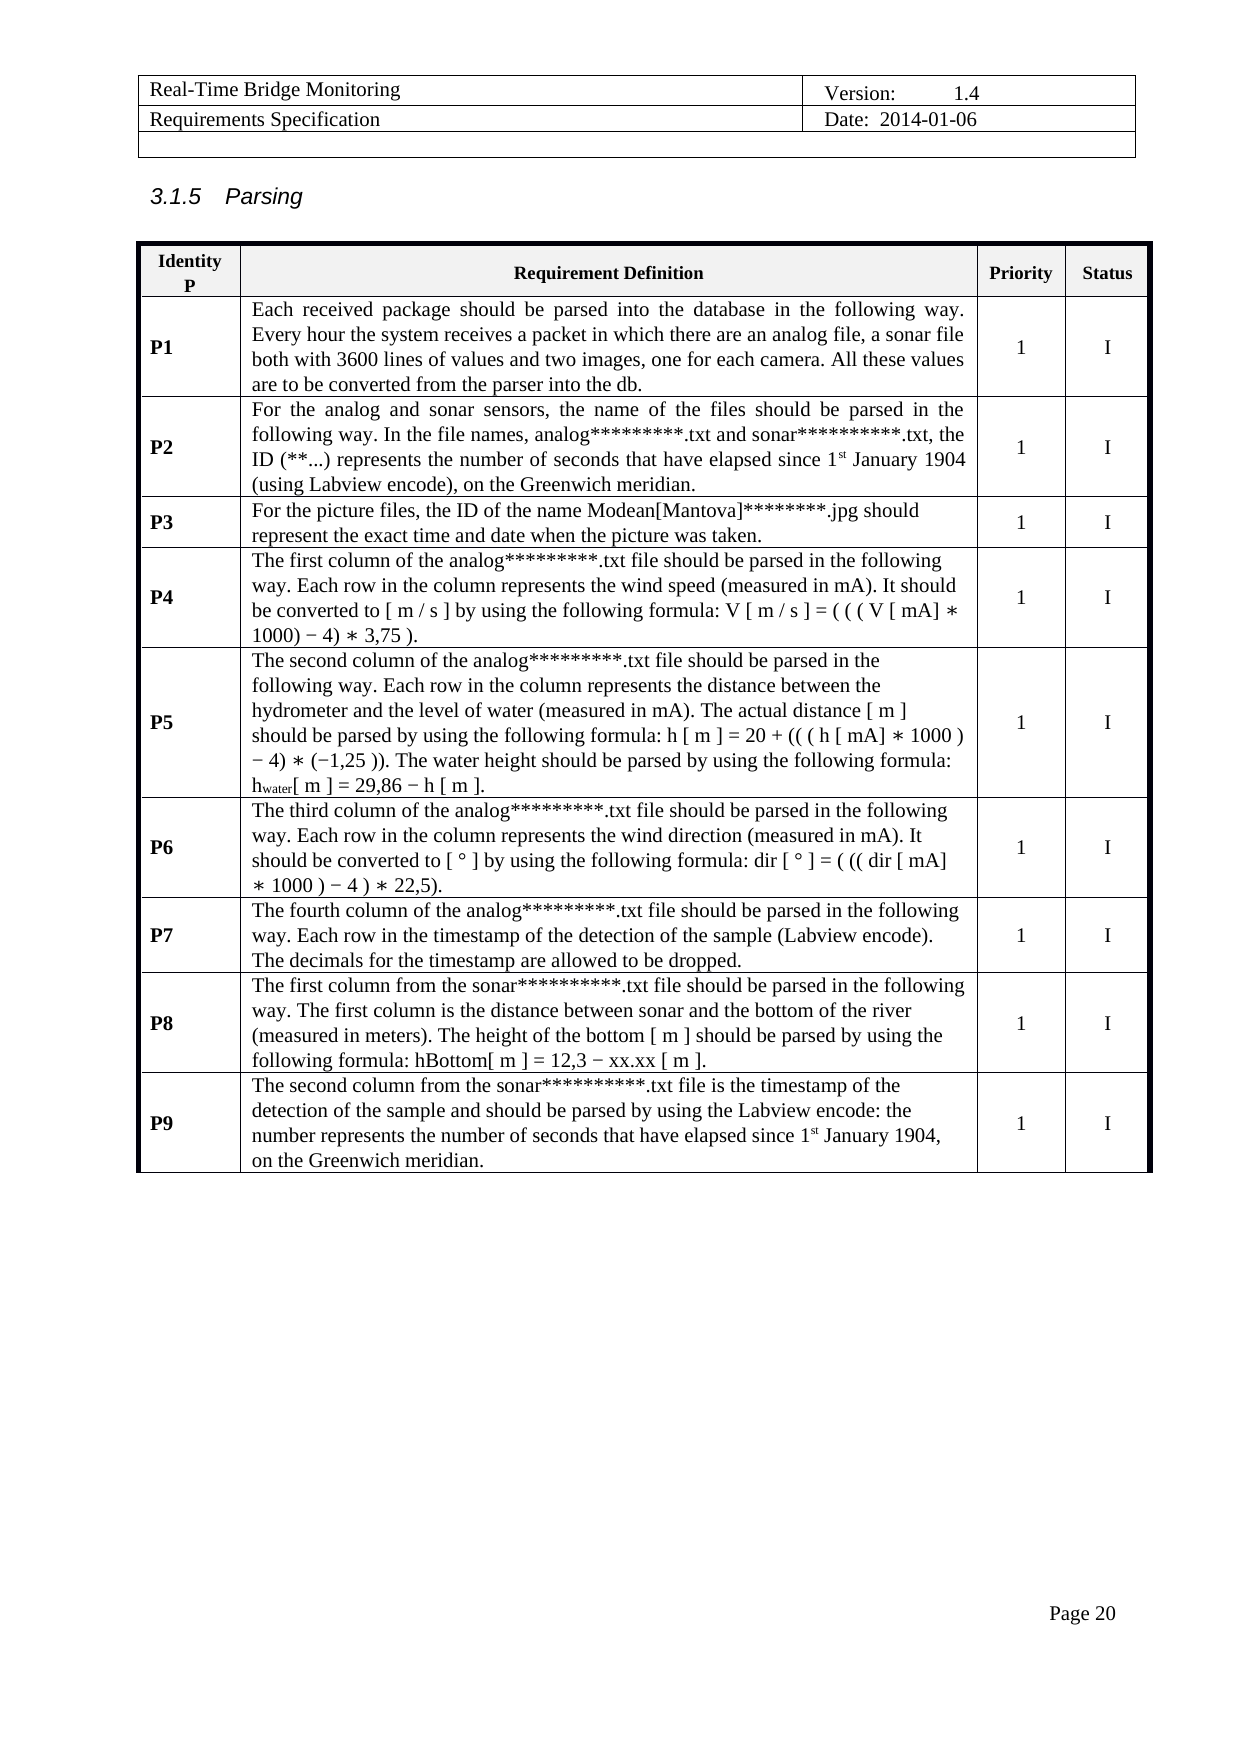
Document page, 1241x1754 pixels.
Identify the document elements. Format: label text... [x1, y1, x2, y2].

table_cell I [1066, 648, 1147, 797]
table_cell 1 [978, 973, 1065, 1072]
table_cell I [1066, 497, 1147, 547]
table_cell 1 [978, 497, 1065, 547]
table_cell The second column from the sonar**********.txt file is the timestamp of the detection of the sample and should be parsed by using the Labview encode: the number represents the number of seconds that have elapsed since 1st January 1904, on the Greenwich meridian. [241, 1073, 977, 1172]
table_cell The fourth column of the analog*********.txt file should be parsed in the following way. Each row in the timestamp of the detection of the sample (Labview encode). The decimals for the timestamp are allowed to be dropped. [241, 898, 977, 972]
table_cell I [1066, 548, 1147, 647]
table_cell P5 [141, 648, 240, 797]
table_cell P3 [141, 497, 240, 547]
table_cell P1 [141, 297, 240, 396]
table_header Priority [978, 246, 1065, 296]
table_cell P6 [141, 798, 240, 897]
table_cell The second column of the analog*********.txt file should be parsed in the following way. Each row in the column represents the distance between the hydrometer and the level of water (measured in mA). The actual distance [ m ] should be parsed by using the following formula: h [ m ] = 20 + (( ( h [ mA] ∗ 1000 ) − 4) ∗ (−1,25 )). The water height should be parsed by using the following formula: hwater[ m ] = 29,86 − h [ m ]. [241, 648, 977, 797]
table_cell The first column of the analog*********.txt file should be parsed in the following way. Each row in the column represents the wind speed (measured in mA). It should be converted to [ m / s ] by using the following formula: V [ m / s ] = ( ( ( V [ mA] ∗ 1000) − 4) ∗ 3,75 ). [241, 548, 977, 647]
table_header Identity P [141, 246, 240, 296]
table_cell For the analog and sonar sensors, the name of the files should be parsed in the following way. In the file names, analog*********.txt and sonar**********.txt, the ID (**...) represents the number of seconds that have elapsed since 1st January 1904 (using Labview encode), on the Greenwich meridian. [241, 397, 977, 496]
table_cell I [1066, 1073, 1147, 1172]
table_cell 1 [978, 648, 1065, 797]
table_cell P2 [141, 397, 240, 496]
table_cell The first column from the sonar**********.txt file should be parsed in the following way. The first column is the distance between sonar and the bottom of the river (measured in meters). The height of the bottom [ m ] should be parsed by using the following formula: hBottom[ m ] = 12,3 − xx.xx [ m ]. [241, 973, 977, 1072]
table_cell P8 [141, 973, 240, 1072]
table_cell 1 [978, 397, 1065, 496]
table_cell Each received package should be parsed into the database in the following way. Every hour the system receives a packet in which there are an analog file, a sonar file both with 3600 lines of values and two images, one for each camera. All these values are to be converted from the parser into the db. [241, 297, 977, 396]
table_cell 1 [978, 798, 1065, 897]
table_cell P9 [141, 1073, 240, 1172]
table_cell I [1066, 898, 1147, 972]
table_cell I [1066, 297, 1147, 396]
table_cell I [1066, 397, 1147, 496]
table_cell 1 [978, 548, 1065, 647]
table_cell For the picture files, the ID of the name Modean[Mantova]********.jpg should represent the exact time and date when the picture was taken. [241, 497, 977, 547]
table_cell 1 [978, 297, 1065, 396]
table_cell The third column of the analog*********.txt file should be parsed in the following way. Each row in the column represents the wind direction (measured in mA). It should be converted to [ ° ] by using the following formula: dir [ ° ] = ( (( dir [ mA] ∗ 1000 ) − 4 ) ∗ 22,5). [241, 798, 977, 897]
table_cell P7 [141, 898, 240, 972]
table_header Requirement Definition [241, 246, 977, 296]
table_cell 1 [978, 898, 1065, 972]
table_cell I [1066, 798, 1147, 897]
subtitle Parsing [150, 183, 1090, 210]
table_cell 1 [978, 1073, 1065, 1172]
table_cell I [1066, 973, 1147, 1072]
table_cell P4 [141, 548, 240, 647]
table_header Status [1066, 246, 1147, 296]
